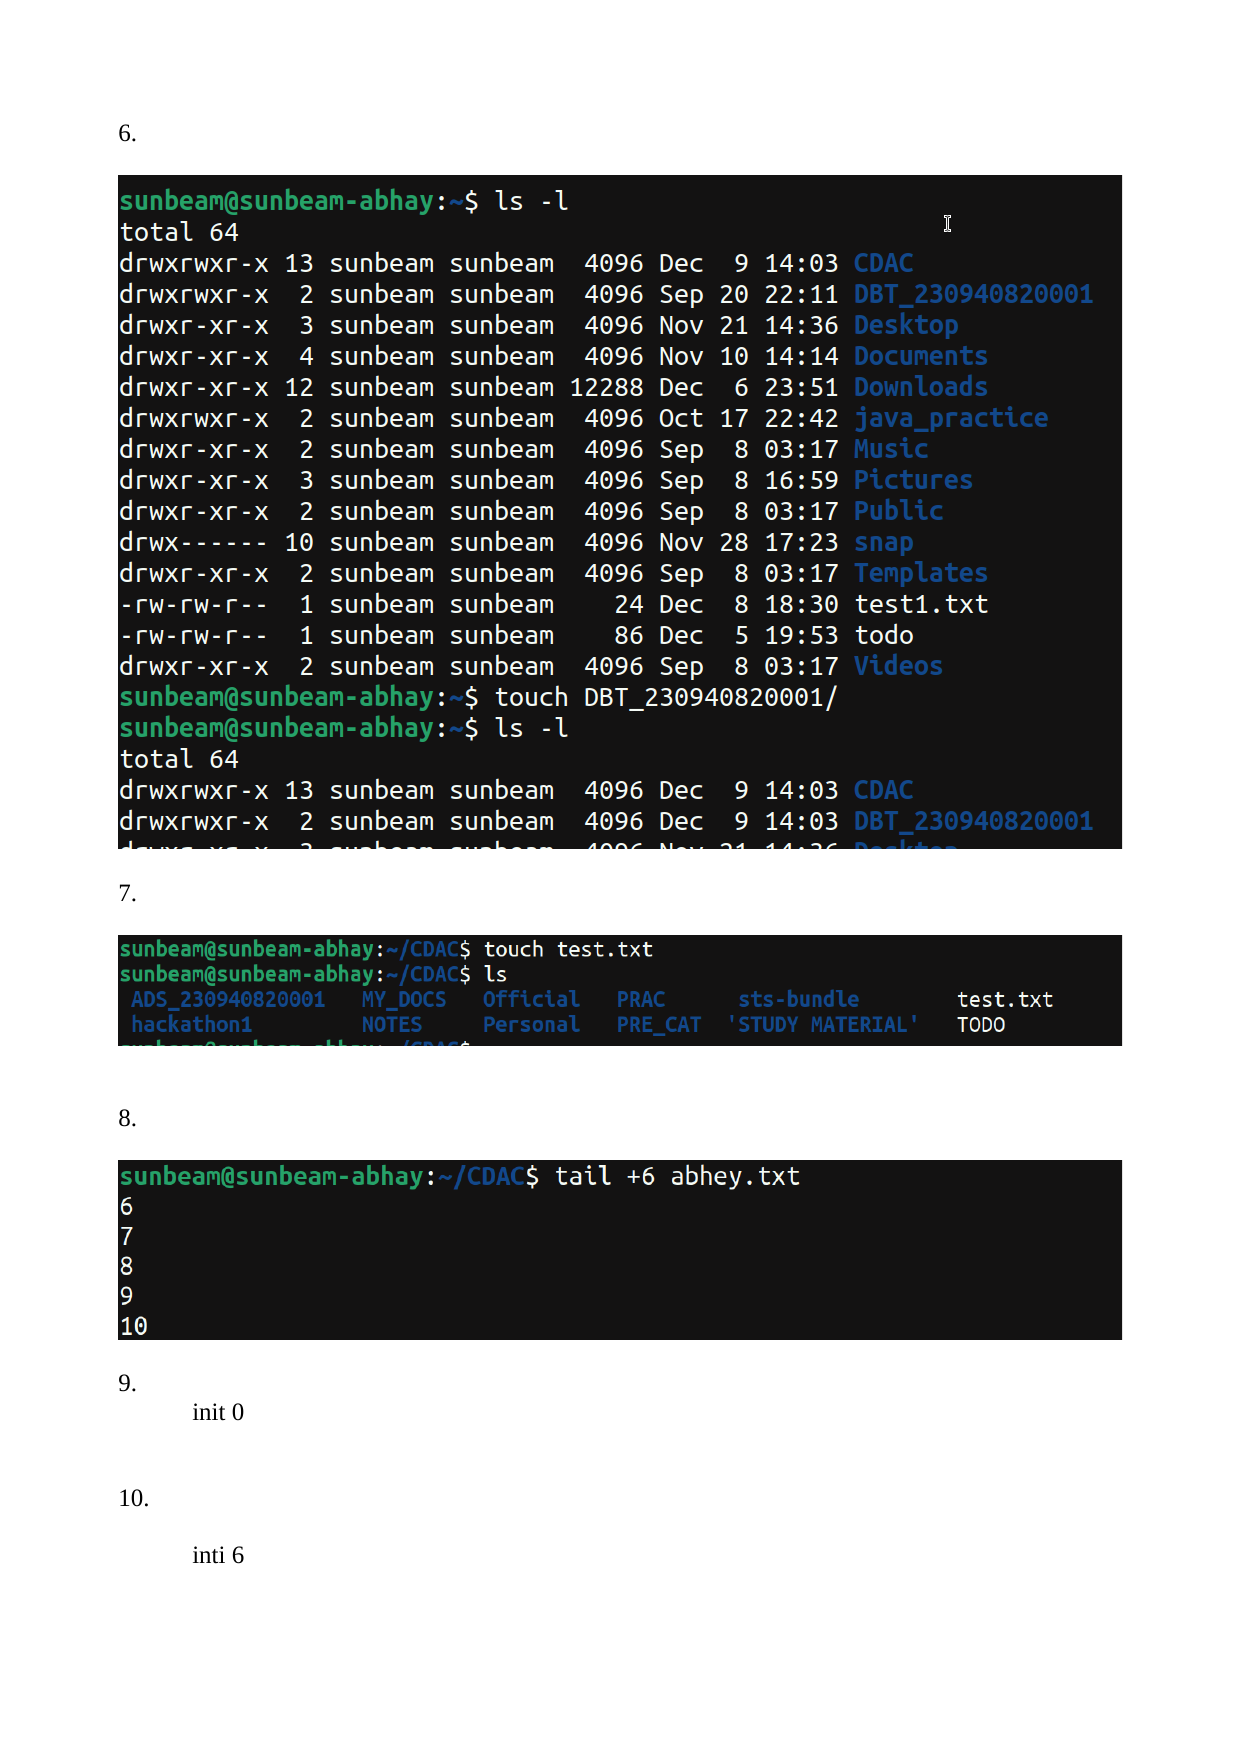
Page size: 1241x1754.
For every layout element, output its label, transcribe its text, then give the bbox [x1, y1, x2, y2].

text 8. [118, 1103, 1122, 1132]
text 6. [118, 118, 1122, 147]
picture [118, 175, 1123, 849]
picture [118, 935, 1123, 1046]
text init 0 [118, 1397, 1122, 1426]
text 7. [118, 878, 1122, 906]
text 10. [118, 1483, 1122, 1512]
text inti 6 [118, 1541, 1122, 1569]
text 9. [118, 1368, 1122, 1397]
picture [118, 1160, 1123, 1340]
